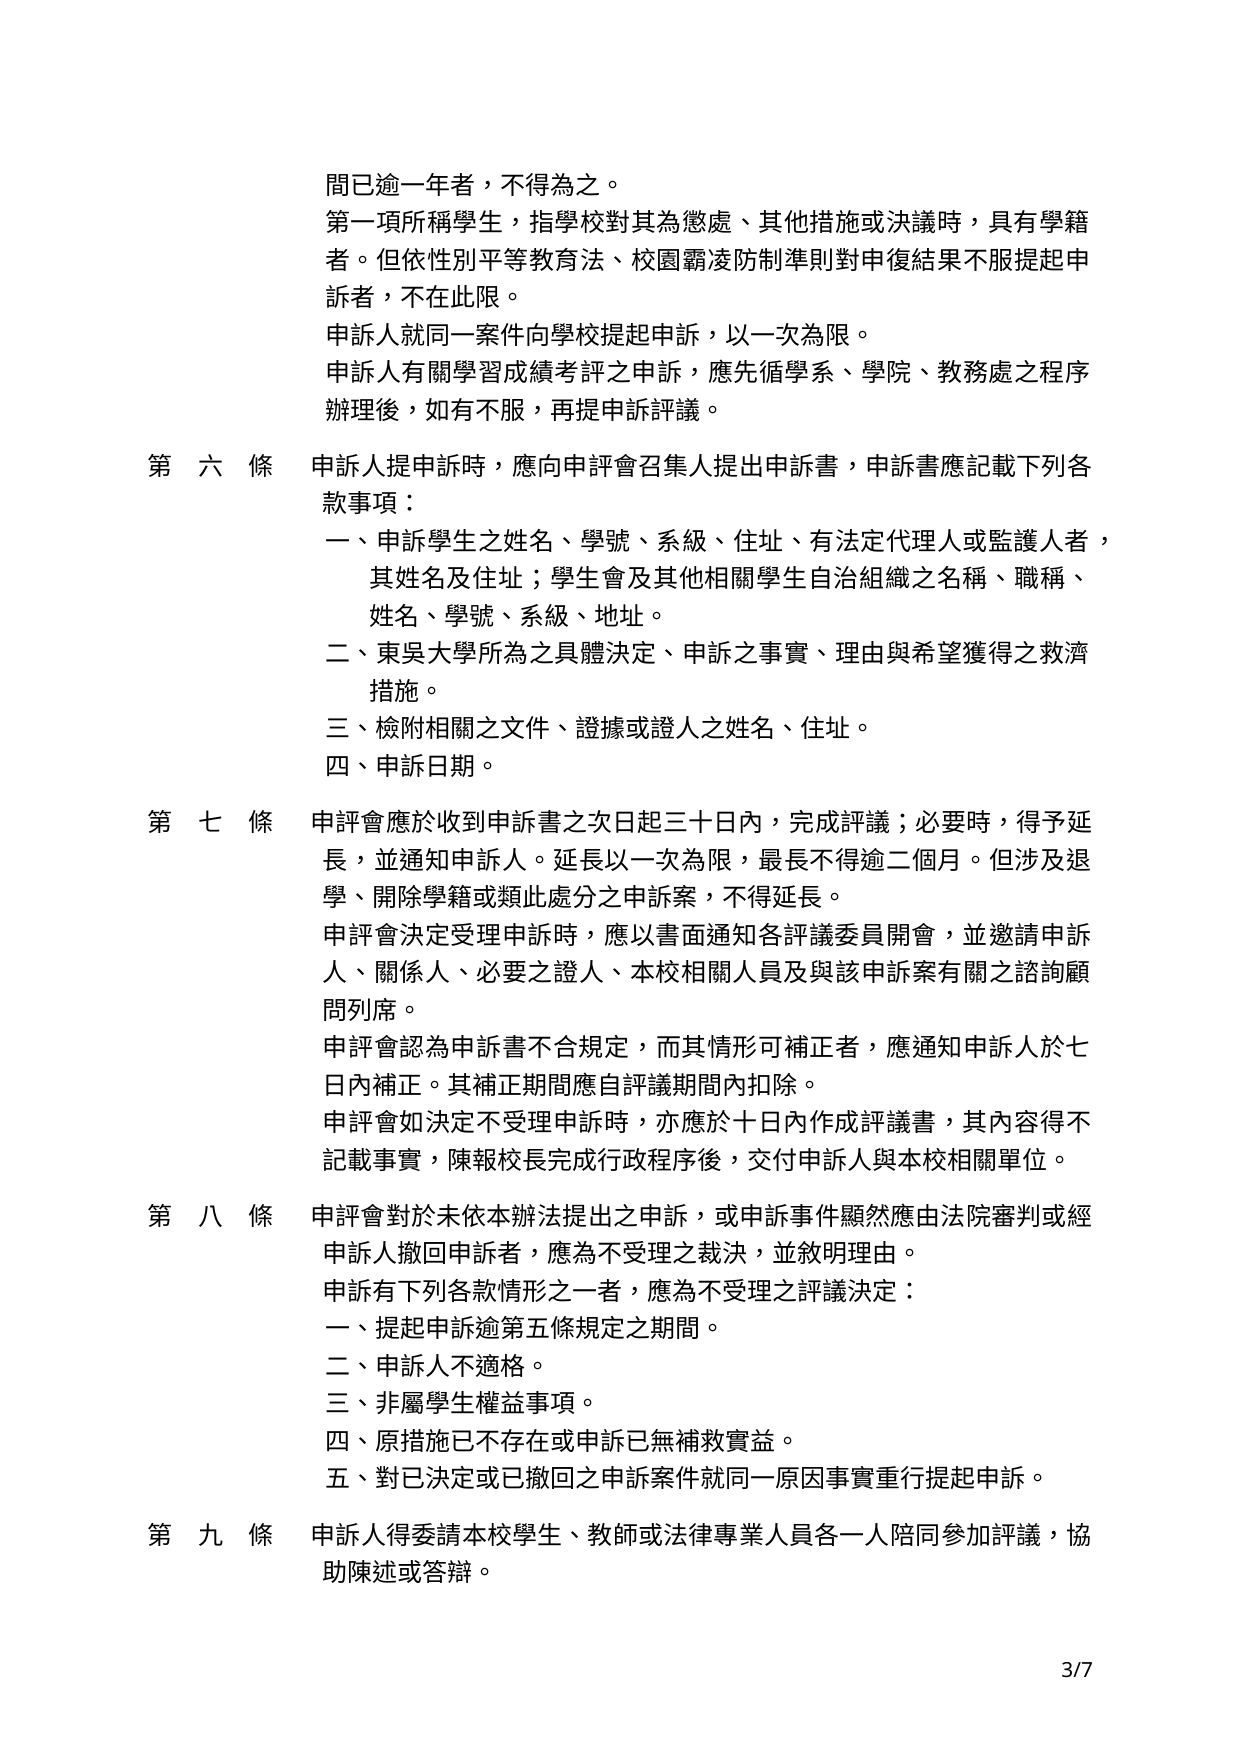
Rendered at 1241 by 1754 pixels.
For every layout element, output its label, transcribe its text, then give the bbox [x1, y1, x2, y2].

text 二、東吳大學所為之具體決定、申訴之事實、理由與希望獲得之救濟措施。 [325, 633, 1092, 708]
text 四、原措施已不存在或申訴已無補救實益。 [325, 1421, 1092, 1458]
text 申訴有下列各款情形之一者，應為不受理之評議決定： [323, 1271, 1092, 1308]
text 申評會決定受理申訴時，應以書面通知各評議委員開會，並邀請申訴人、關係人、必要之證人、本校相關人員及與該申訴案有關之諮詢顧問列席。 [323, 914, 1092, 1027]
text 申訴人有關學習成績考評之申訴，應先循學系、學院、教務處之程序辦理後，如有不服，再提申訴評議。 [325, 352, 1092, 427]
text 四、申訴日期。 [325, 746, 1092, 783]
text 第 七 條 申評會應於收到申訴書之次日起三十日內，完成評議；必要時，得予延長，並通知申訴人。延長以一次為限，最長不得逾二個月。但涉及退學、開除學籍或類此處分之申訴案，不得延長。 [148, 802, 1092, 914]
text 第 九 條 申訴人得委請本校學生、教師或法律專業人員各一人陪同參加評議，協助陳述或答辯。 [148, 1514, 1092, 1589]
text 二、申訴人不適格。 [325, 1346, 1092, 1383]
text 五、對已決定或已撤回之申訴案件就同一原因事實重行提起申訴。 [325, 1458, 1092, 1496]
text 三、檢附相關之文件、證據或證人之姓名、住址。 [325, 708, 1092, 746]
text 一、申訴學生之姓名、學號、系級、住址、有法定代理人或監護人者，其姓名及住址；學生會及其他相關學生自治組織之名稱、職稱、姓名、學號、系級、地址。 [325, 521, 1092, 633]
text 第 六 條 申訴人提申訴時，應向申評會召集人提出申訴書，申訴書應記載下列各款事項： [148, 446, 1092, 521]
text 三、非屬學生權益事項。 [325, 1383, 1092, 1421]
text 一、提起申訴逾第五條規定之期間。 [325, 1308, 1092, 1346]
text 第 八 條 申評會對於未依本辦法提出之申訴，或申訴事件顯然應由法院審判或經申訴人撤回申訴者，應為不受理之裁決，並敘明理由。 [148, 1196, 1092, 1271]
text 第一項所稱學生，指學校對其為懲處、其他措施或決議時，具有學籍者。但依性別平等教育法、校園霸凌防制準則對申復結果不服提起申訴者，不在此限。 [325, 202, 1092, 314]
text 申訴人就同一案件向學校提起申訴，以一次為限。 [325, 314, 1092, 352]
text 間已逾一年者，不得為之。 [325, 164, 1092, 202]
text 申評會認為申訴書不合規定，而其情形可補正者，應通知申訴人於七日內補正。其補正期間應自評議期間內扣除。 [323, 1027, 1092, 1102]
text 申評會如決定不受理申訴時，亦應於十日內作成評議書，其內容得不記載事實，陳報校長完成行政程序後，交付申訴人與本校相關單位。 [323, 1102, 1092, 1177]
